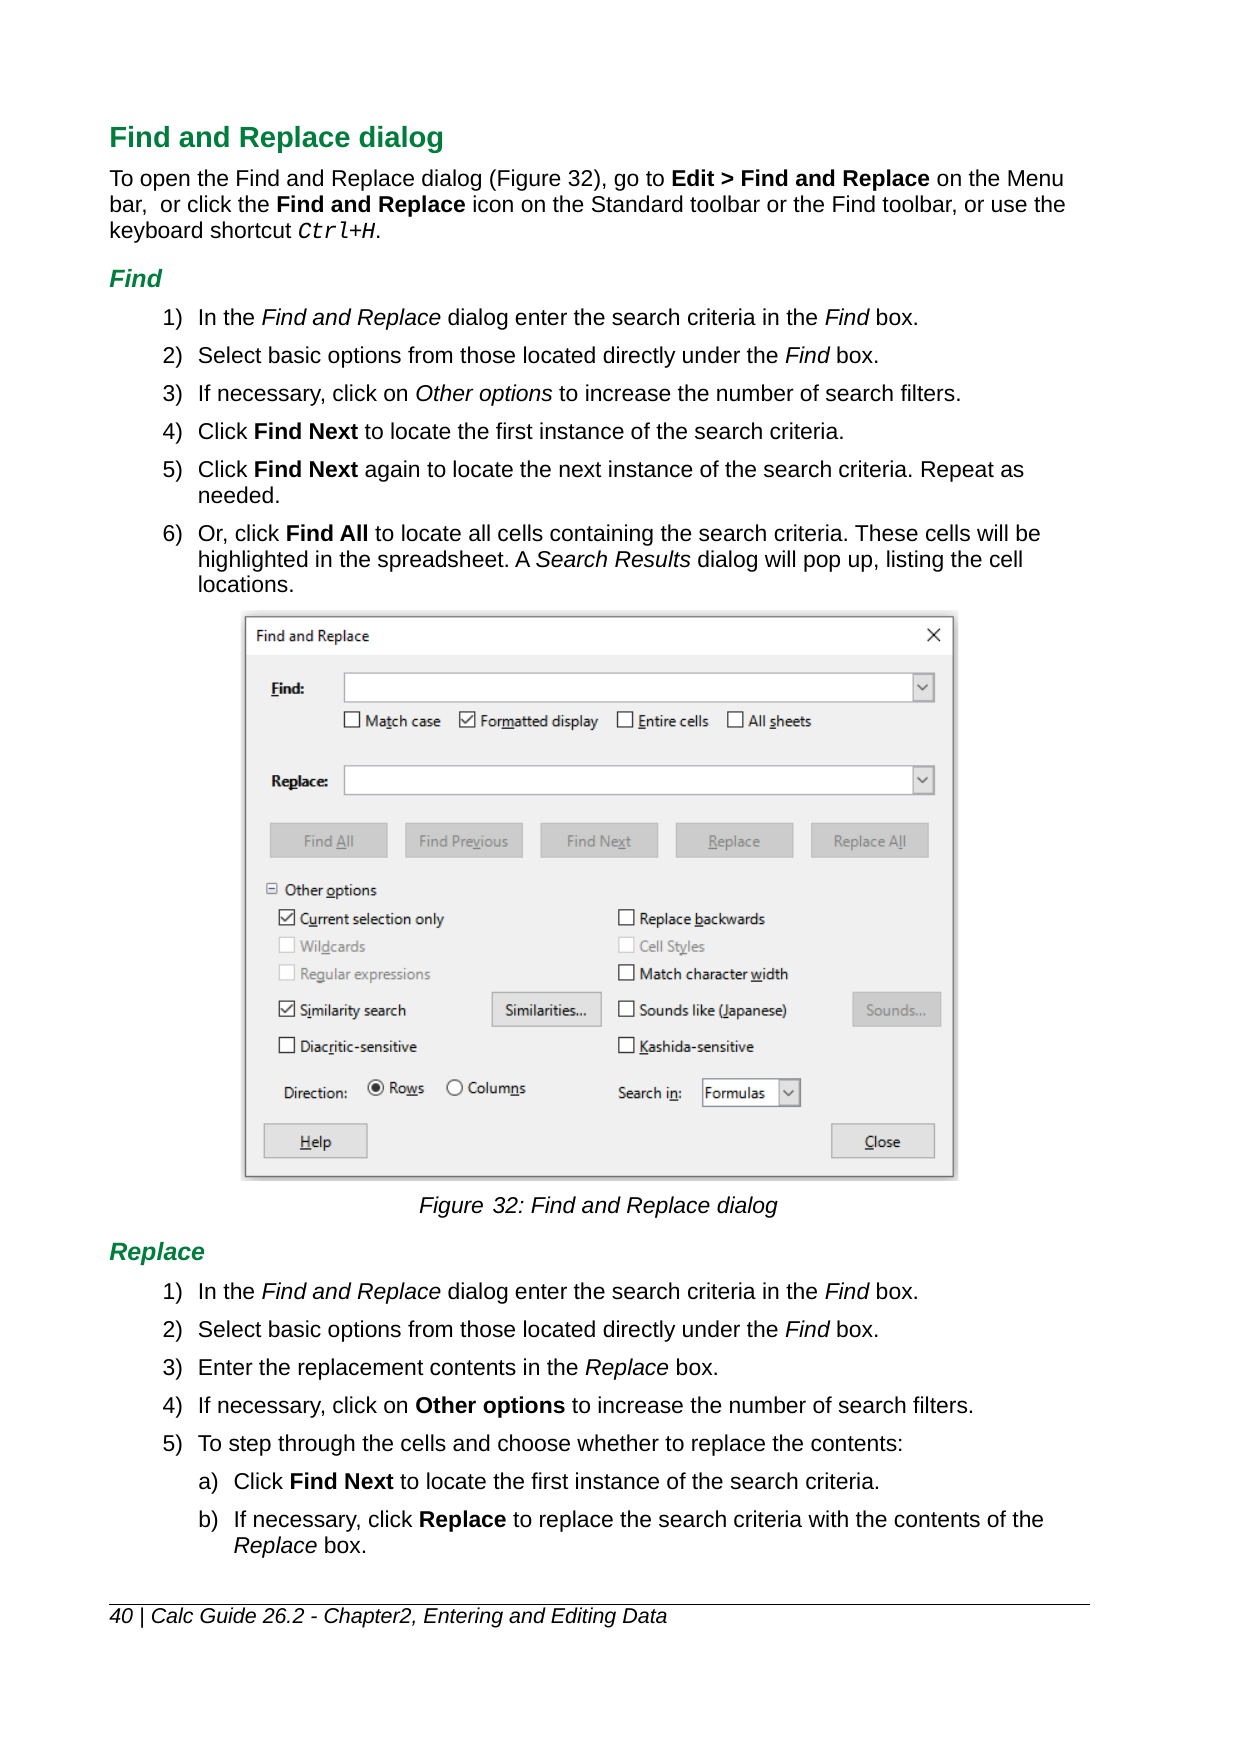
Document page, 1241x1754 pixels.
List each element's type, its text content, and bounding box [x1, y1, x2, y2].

subtitle Find [109, 264, 1090, 292]
list To step through the cells and choose whether to replace the contents: [183, 1431, 1090, 1456]
list Click Find Next to locate the first instance of the search criteria. [218, 1469, 1090, 1494]
list Select basic options from those located directly under the Find box. [183, 1316, 1090, 1342]
list In the Find and Replace dialog enter the search criteria in the Find box. [183, 305, 1090, 330]
list Enter the replacement contents in the Replace box. [183, 1354, 1090, 1380]
subtitle Find and Replace dialog [109, 121, 1090, 154]
list Select basic options from those located directly under the Find box. [183, 343, 1090, 368]
text To open the Find and Replace dialog (Figure 32), go to Edit > Find and Replace on the Menu bar, or click the Find and Replace icon on the Standard toolbar or the Find toolbar, or use the keyboard shortcut Ctrl+H. [109, 166, 1090, 245]
list If necessary, click on Other options to increase the number of search filters. [183, 1393, 1090, 1418]
list Click Find Next again to locate the next instance of the search criteria. Repeat as needed. [183, 457, 1090, 508]
list In the Find and Replace dialog enter the search criteria in the Find box. [183, 1278, 1090, 1304]
picture [240, 610, 959, 1181]
list If necessary, click Replace to replace the search criteria with the contents of the Replace box. [218, 1507, 1090, 1558]
list If necessary, click on Other options to increase the number of search filters. [183, 381, 1090, 407]
list Or, click Find All to locate all cells containing the search criteria. These cells will be highlighted in the spreadsheet. A Search Results dialog will pop up, listing the cell locations. [183, 521, 1090, 598]
list Click Find Next to locate the first instance of the search criteria. [183, 419, 1090, 445]
text Figure 32: Find and Replace dialog [241, 1193, 958, 1218]
subtitle Replace [109, 1238, 1090, 1266]
